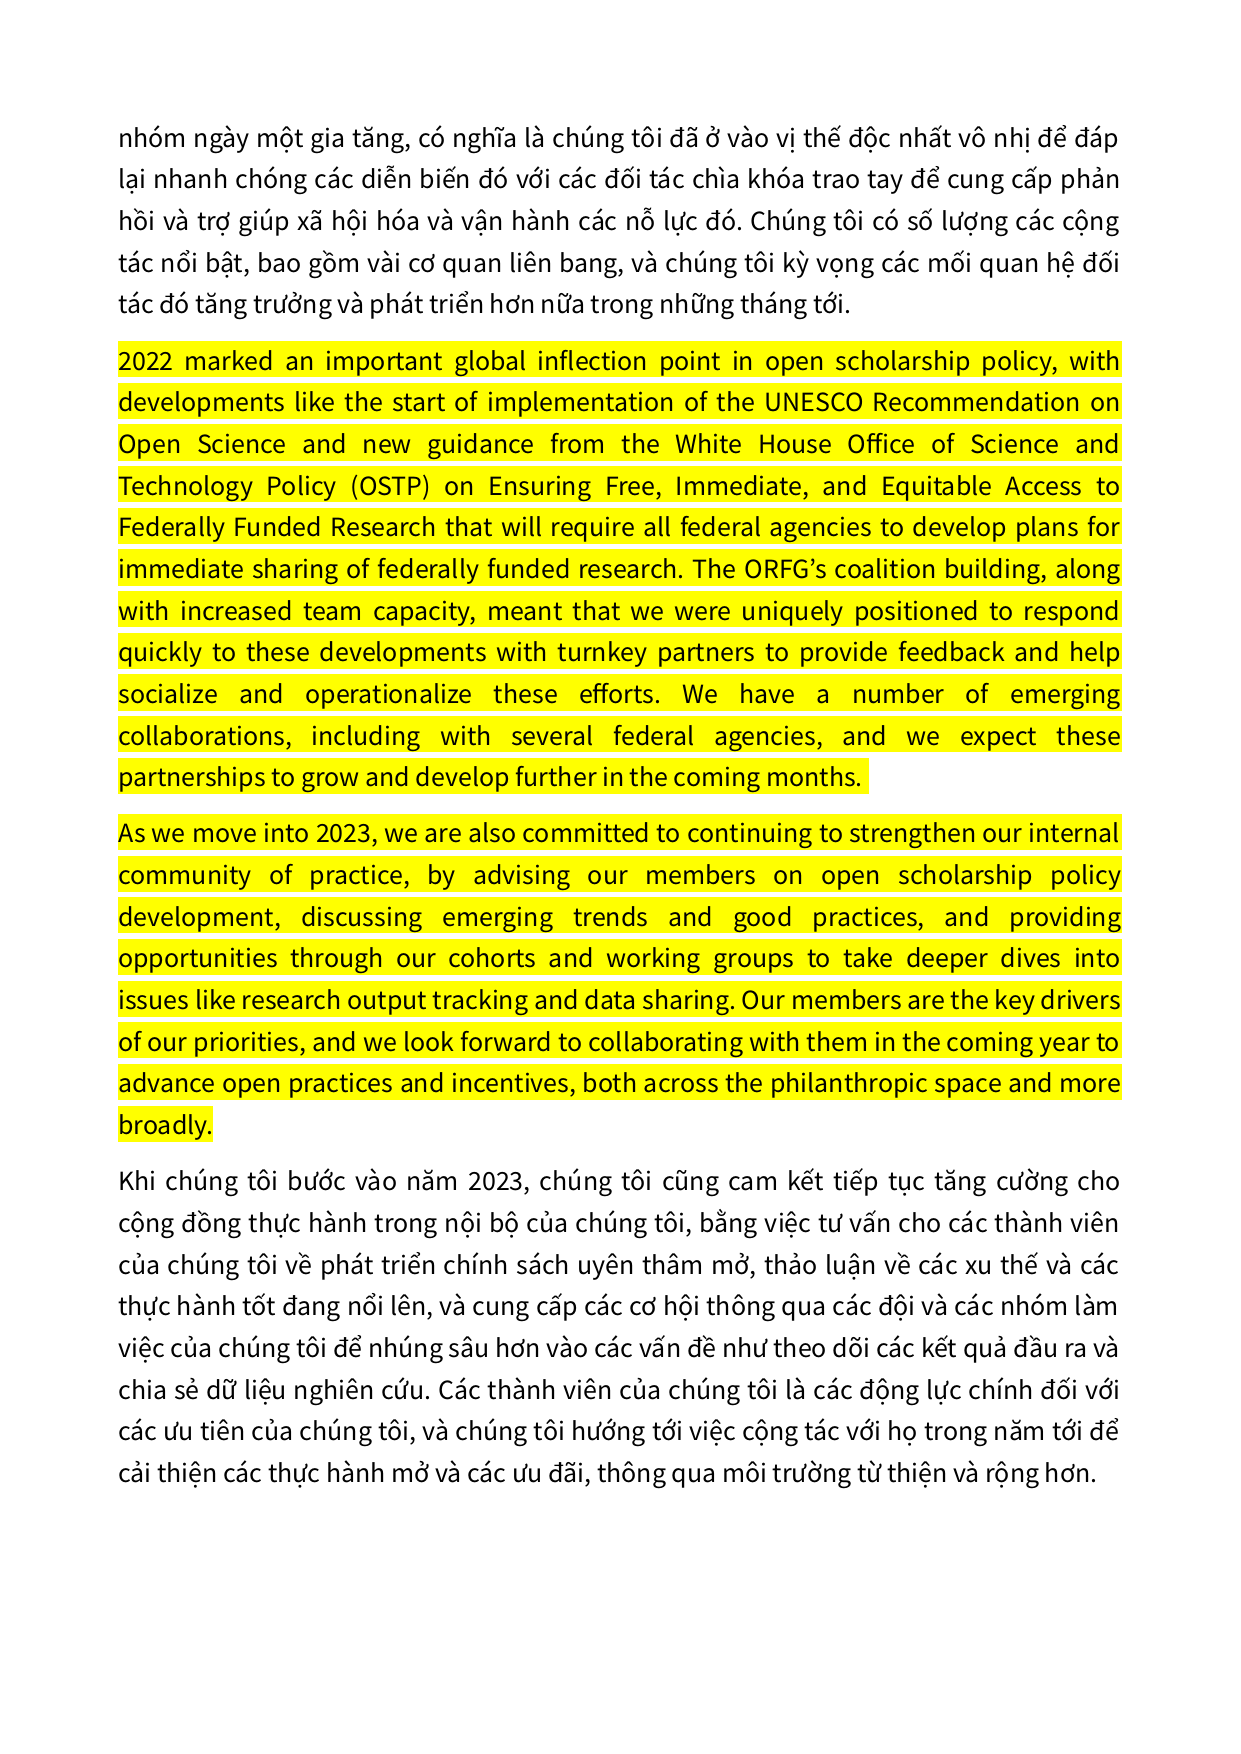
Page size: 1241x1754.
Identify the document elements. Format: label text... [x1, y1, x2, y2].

text nhóm ngày một gia tăng, có nghĩa là chúng tôi đã ở vào vị thế độc nhất vô nhị để đáp lại nhanh chóng các diễn biến đó với các đối tác chìa khóa trao tay để cung cấp phản hồi và trợ giúp xã hội hóa và vận hành các nỗ lực đó. Chúng tôi có số lượng các cộng tác nổi bật, bao gồm vài cơ quan liên bang, và chúng tôi kỳ vọng các mối quan hệ đối tác đó tăng trưởng và phát triển hơn nữa trong những tháng tới. [118, 118, 1122, 321]
text Khi chúng tôi bước vào năm 2023, chúng tôi cũng cam kết tiếp tục tăng cường cho cộng đồng thực hành trong nội bộ của chúng tôi, bằng việc tư vấn cho các thành viên của chúng tôi về phát triển chính sách uyên thâm mở, thảo luận về các xu thế và các thực hành tốt đang nổi lên, và cung cấp các cơ hội thông qua các đội và các nhóm làm việc của chúng tôi để nhúng sâu hơn vào các vấn đề như theo dõi các kết quả đầu ra và chia sẻ dữ liệu nghiên cứu. Các thành viên của chúng tôi là các động lực chính đối với các ưu tiên của chúng tôi, và chúng tôi hướng tới việc cộng tác với họ trong năm tới để cải thiện các thực hành mở và các ưu đãi, thông qua môi trường từ thiện và rộng hơn. [118, 1162, 1122, 1490]
text As we move into 2023, we are also committed to continuing to strengthen our internal community of practice, by advising our members on open scholarship policy development, discussing emerging trends and good practices, and providing opportunities through our cohorts and working groups to take deeper dives into issues like research output tracking and data sharing. Our members are the key drivers of our priorities, and we look forward to collaborating with them in the coming year to advance open practices and incentives, both across the philanthropic space and more broadly. [118, 814, 1122, 1142]
text 2022 marked an important global inflection point in open scholarship policy, with developments like the start of implementation of the UNESCO Recommendation on Open Science and new guidance from the White House Office of Science and Technology Policy (OSTP) on Ensuring Free, Immediate, and Equitable Access to Federally Funded Research that will require all federal agencies to develop plans for immediate sharing of federally funded research. The ORFG’s coalition building, along with increased team capacity, meant that we were uniquely positioned to respond quickly to these developments with turnkey partners to provide feedback and help socialize and operationalize these efforts. We have a number of emerging collaborations, including with several federal agencies, and we expect these partnerships to grow and develop further in the coming months. [118, 341, 1122, 794]
